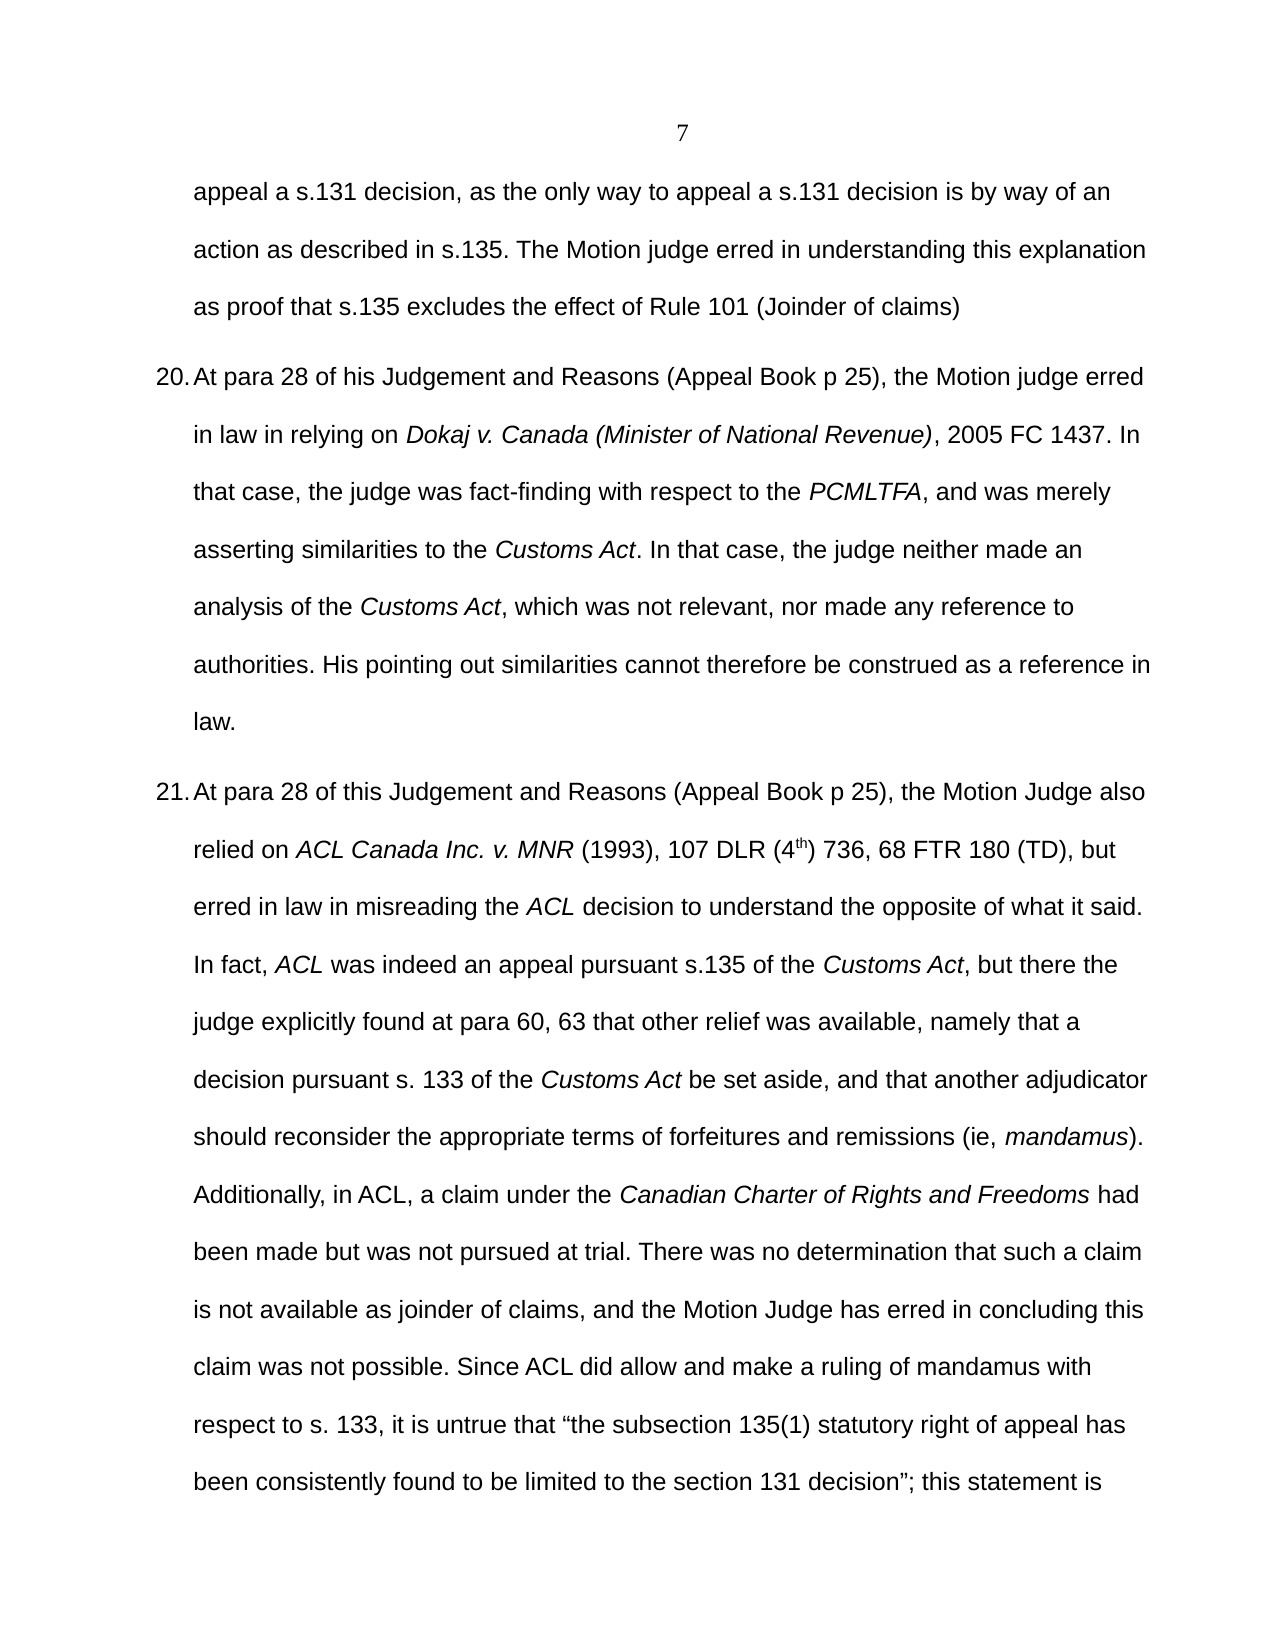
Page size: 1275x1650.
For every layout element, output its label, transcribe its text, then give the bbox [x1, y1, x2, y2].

subtitle At para 28 of his Judgement and Reasons (Appeal Book p 25), the Motion judge erred in law in relying on Dokaj v. Canada (Minister of National Revenue), 2005 FC 1437. In that case, the judge was fact-finding with respect to the PCMLTFA, and was merely asserting similarities to the Customs Act. In that case, the judge neither made an analysis of the Customs Act, which was not relevant, nor made any reference to authorities. His pointing out similarities cannot therefore be construed as a reference in law. [156, 362, 1157, 736]
subtitle appeal a s.131 decision, as the only way to appeal a s.131 decision is by way of an action as described in s.135. The Motion judge erred in understanding this explanation as proof that s.135 excludes the effect of Rule 101 (Joinder of claims) [156, 177, 1157, 321]
subtitle At para 28 of this Judgement and Reasons (Appeal Book p 25), the Motion Judge also relied on ACL Canada Inc. v. MNR (1993), 107 DLR (4th) 736, 68 FTR 180 (TD), but erred in law in misreading the ACL decision to understand the opposite of what it said. In fact, ACL was indeed an appeal pursuant s.135 of the Customs Act, but there the judge explicitly found at para 60, 63 that other relief was available, namely that a decision pursuant s. 133 of the Customs Act be set aside, and that another adjudicator should reconsider the appropriate terms of forfeitures and remissions (ie, mandamus). Additionally, in ACL, a claim under the Canadian Charter of Rights and Freedoms had been made but was not pursued at trial. There was no determination that such a claim is not available as joinder of claims, and the Motion Judge has erred in concluding this claim was not possible. Since ACL did allow and make a ruling of mandamus with respect to s. 133, it is untrue that “the subsection 135(1) statutory right of appeal has been consistently found to be limited to the section 131 decision”; this statement is [156, 777, 1157, 1496]
